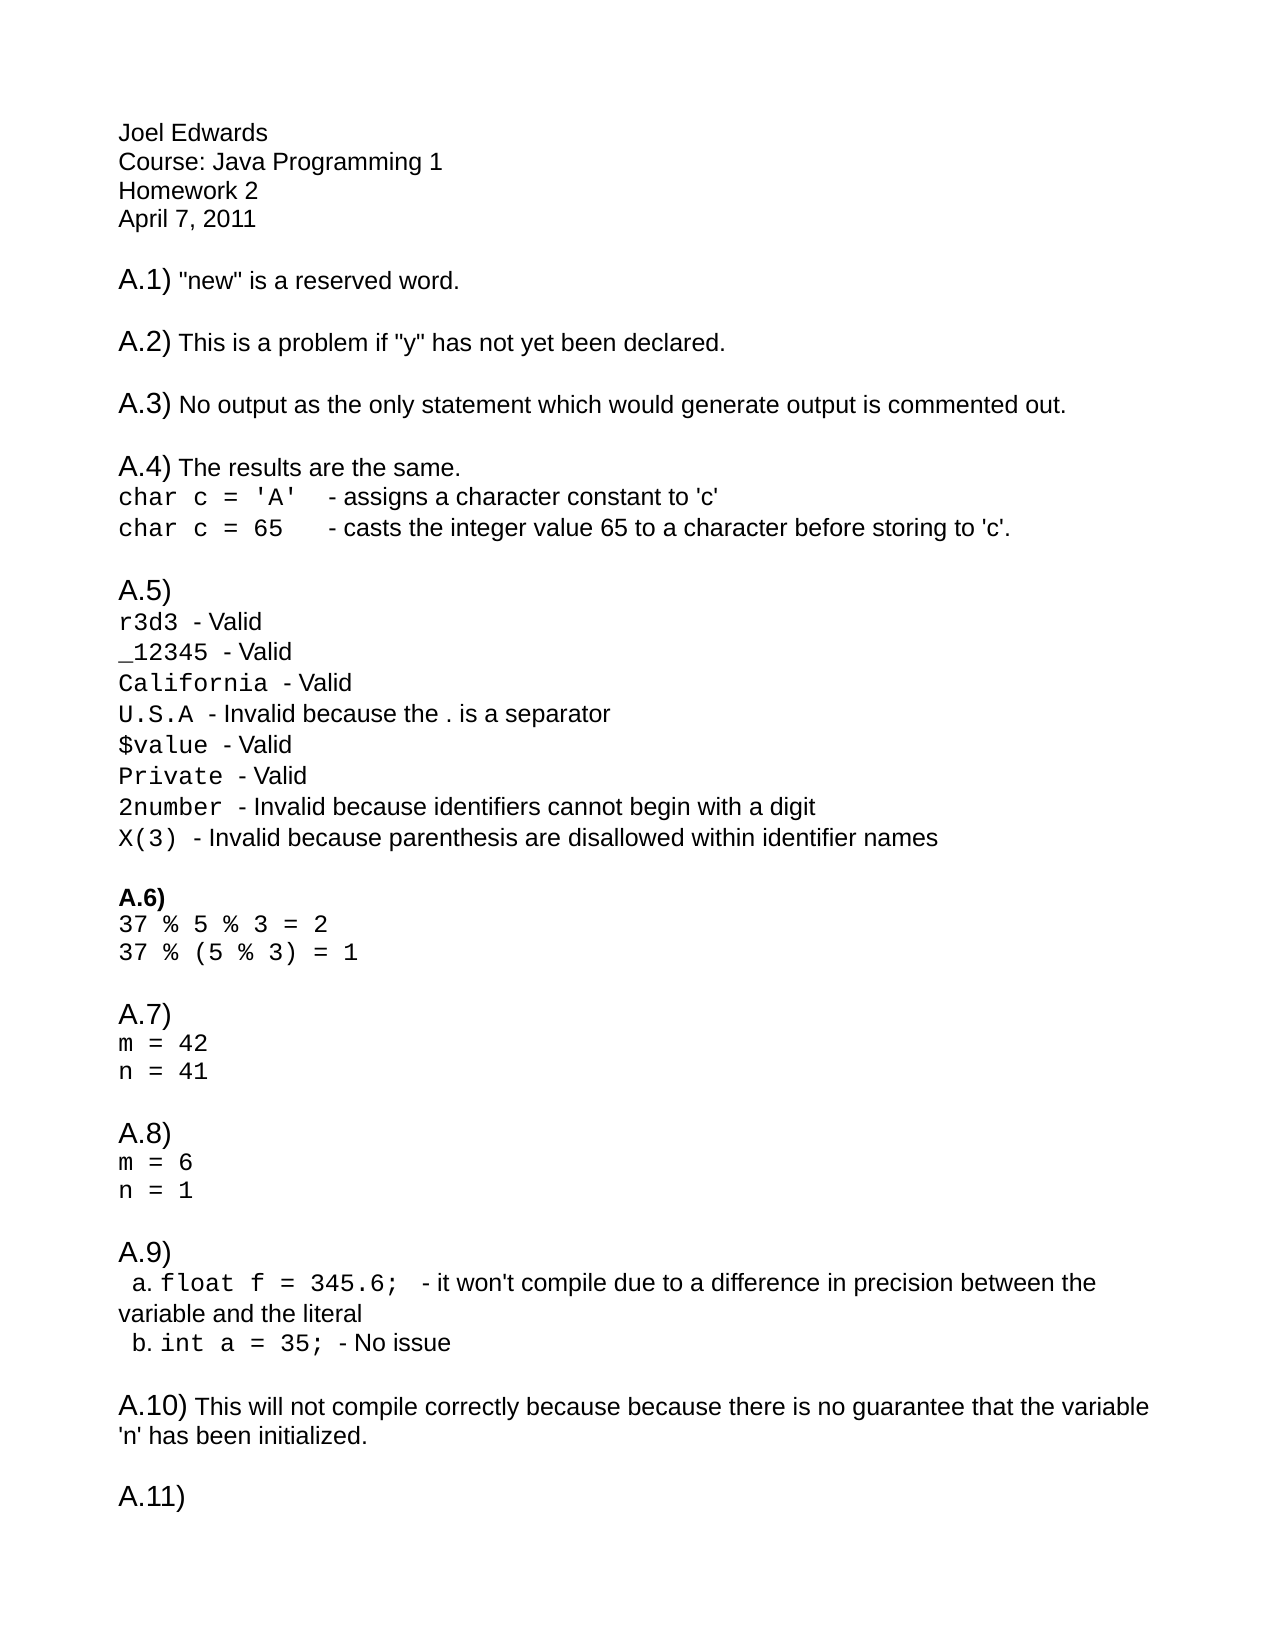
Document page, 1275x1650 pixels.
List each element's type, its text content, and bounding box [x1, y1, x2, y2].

text A.11) [118, 1479, 1157, 1512]
text 37 % 5 % 3 = 2 [118, 911, 1157, 940]
text Joel Edwards [118, 118, 1157, 147]
text b. int a = 35; - No issue [118, 1328, 1157, 1359]
text _12345 - Valid [118, 637, 1157, 668]
text A.8) [118, 1116, 1157, 1149]
text Private - Valid [118, 761, 1157, 792]
text m = 6 [118, 1149, 1157, 1178]
text A.6) [118, 883, 1157, 911]
text 37 % (5 % 3) = 1 [118, 940, 1157, 968]
text r3d3 - Valid [118, 606, 1157, 637]
text 2number - Invalid because identifiers cannot begin with a digit [118, 792, 1157, 823]
text char c = 'A' - assigns a character constant to 'c' [118, 482, 1157, 513]
text m = 42 [118, 1030, 1157, 1059]
text A.10) This will not compile correctly because because there is no guarantee that the variable 'n' has been initialized. [118, 1388, 1157, 1450]
text U.S.A - Invalid because the . is a separator [118, 699, 1157, 730]
text A.4) The results are the same. [118, 449, 1157, 482]
text $value - Valid [118, 730, 1157, 761]
text Homework 2 [118, 176, 1157, 204]
text A.9) [118, 1235, 1157, 1268]
text A.1) "new" is a reserved word. [118, 262, 1157, 295]
text char c = 65 - casts the integer value 65 to a character before storing to 'c'. [118, 513, 1157, 544]
text A.3) No output as the only statement which would generate output is commented out. [118, 386, 1157, 420]
text California - Valid [118, 668, 1157, 699]
text a. float f = 345.6; - it won't compile due to a difference in precision between the variable and the literal [118, 1268, 1157, 1328]
text Course: Java Programming 1 [118, 147, 1157, 176]
text April 7, 2011 [118, 204, 1157, 233]
text n = 41 [118, 1059, 1157, 1087]
text A.7) [118, 997, 1157, 1030]
text n = 1 [118, 1178, 1157, 1206]
text A.2) This is a problem if "y" has not yet been declared. [118, 324, 1157, 358]
text A.5) [118, 573, 1157, 606]
text X(3) - Invalid because parenthesis are disallowed within identifier names [118, 823, 1157, 854]
